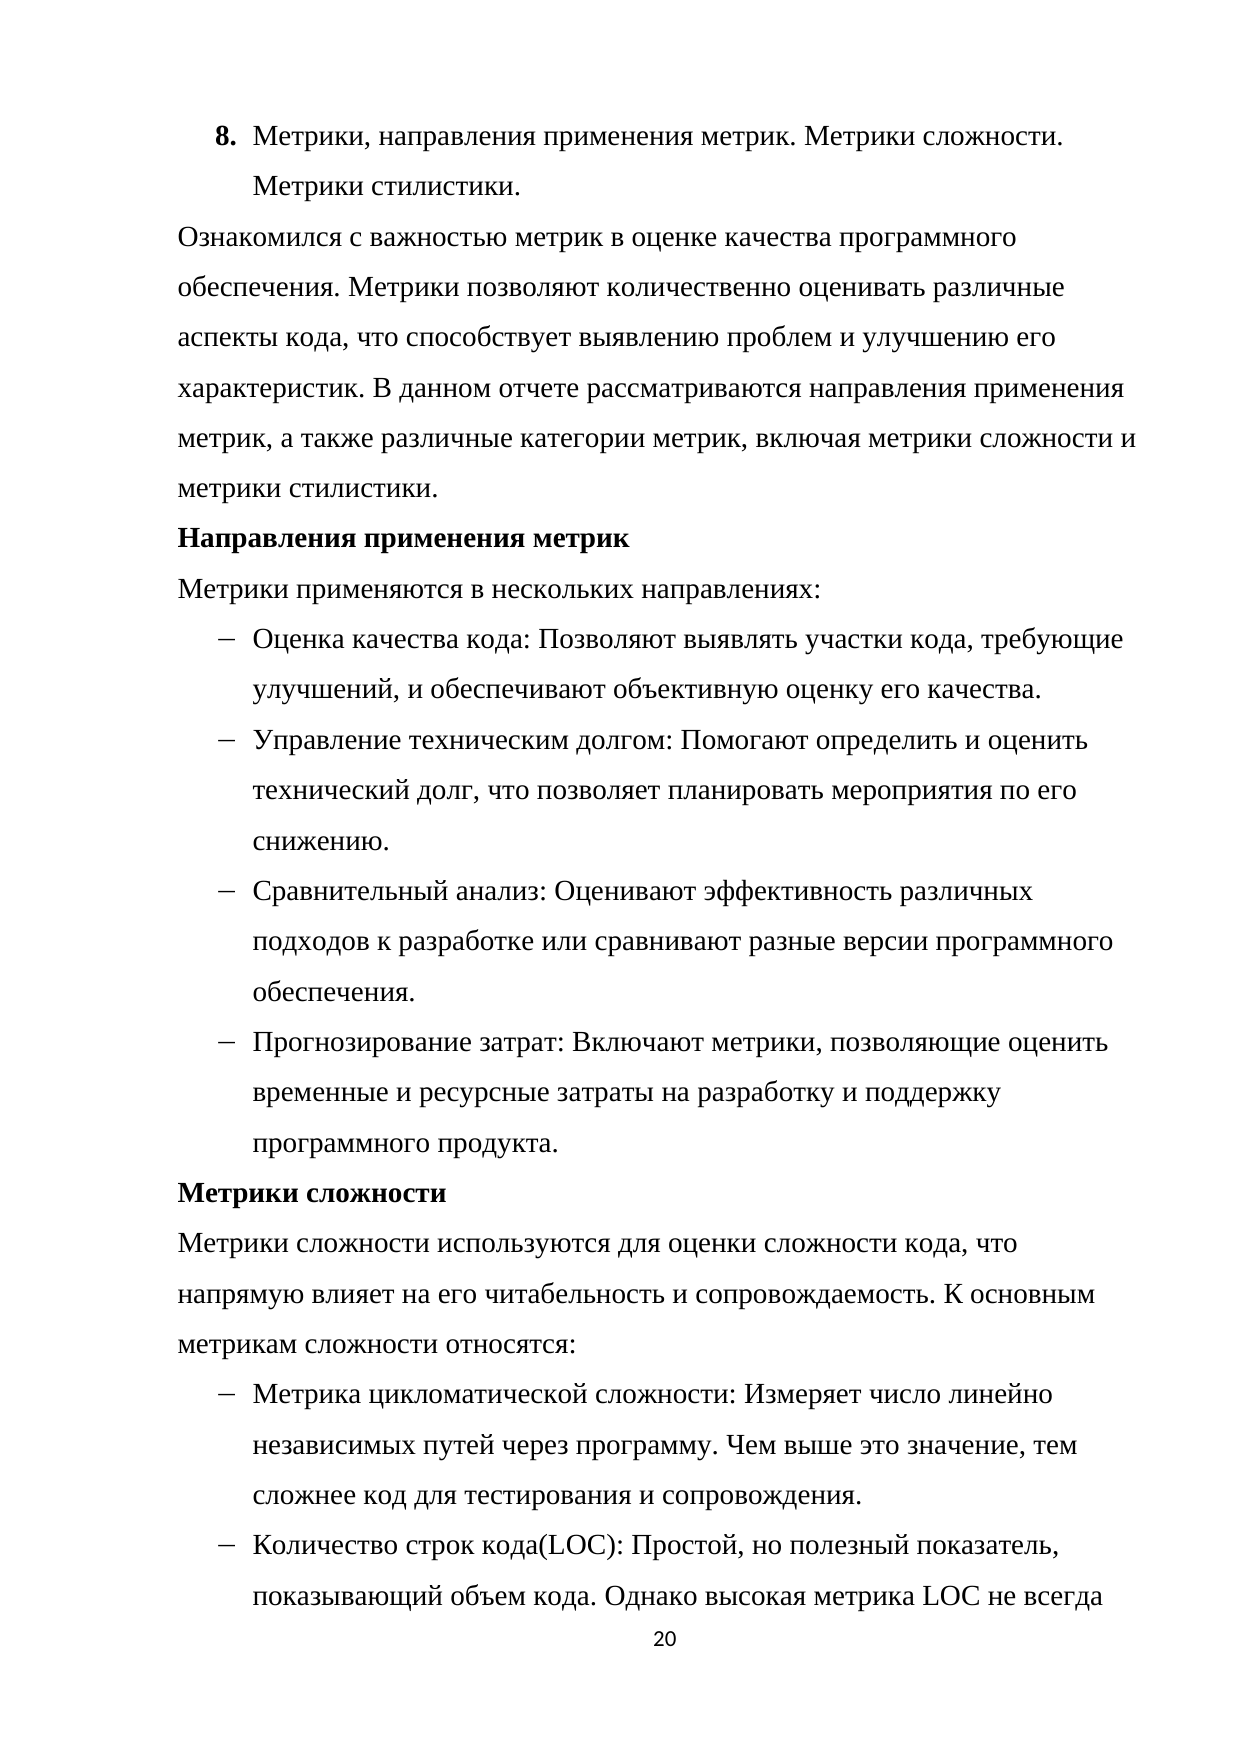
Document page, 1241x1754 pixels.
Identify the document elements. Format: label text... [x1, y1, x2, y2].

list Метрика цикломатической сложности: Измеряет число линейно независимых путей через программу. Чем выше это значение, тем сложнее код для тестирования и сопровождения. [215, 1376, 1152, 1511]
text Метрики применяются в нескольких направлениях: [177, 571, 1152, 604]
list Оценка качества кода: Позволяют выявлять участки кода, требующие улучшений, и обеспечивают объективную оценку его качества. [215, 621, 1152, 705]
list Сравнительный анализ: Оценивают эффективность различных подходов к разработке или сравнивают разные версии программного обеспечения. [215, 873, 1152, 1007]
list Прогнозирование затрат: Включают метрики, позволяющие оценить временные и ресурсные затраты на разработку и поддержку программного продукта. [215, 1024, 1152, 1158]
list Управление техническим долгом: Помогают определить и оценить технический долг, что позволяет планировать мероприятия по его снижению. [215, 722, 1152, 856]
list Количество строк кода(LOC): Простой, но полезный показатель, показывающий объем кода. Однако высокая метрика LOC не всегда [215, 1527, 1152, 1611]
text Ознакомился с важностью метрик в оценке качества программного обеспечения. Метрики позволяют количественно оценивать различные аспекты кода, что способствует выявлению проблем и улучшению его характеристик. В данном отчете рассматриваются направления применения метрик, а также различные категории метрик, включая метрики сложности и метрики стилистики. [177, 219, 1152, 504]
text Метрики сложности [177, 1175, 1152, 1209]
text Направления применения метрик [177, 521, 1152, 554]
text Метрики сложности используются для оценки сложности кода, что напрямую влияет на его читабельность и сопровождаемость. К основным метрикам сложности относятся: [177, 1225, 1152, 1359]
subtitle Метрики, направления применения метрик. Метрики сложности. Метрики стилистики. [215, 118, 1152, 202]
